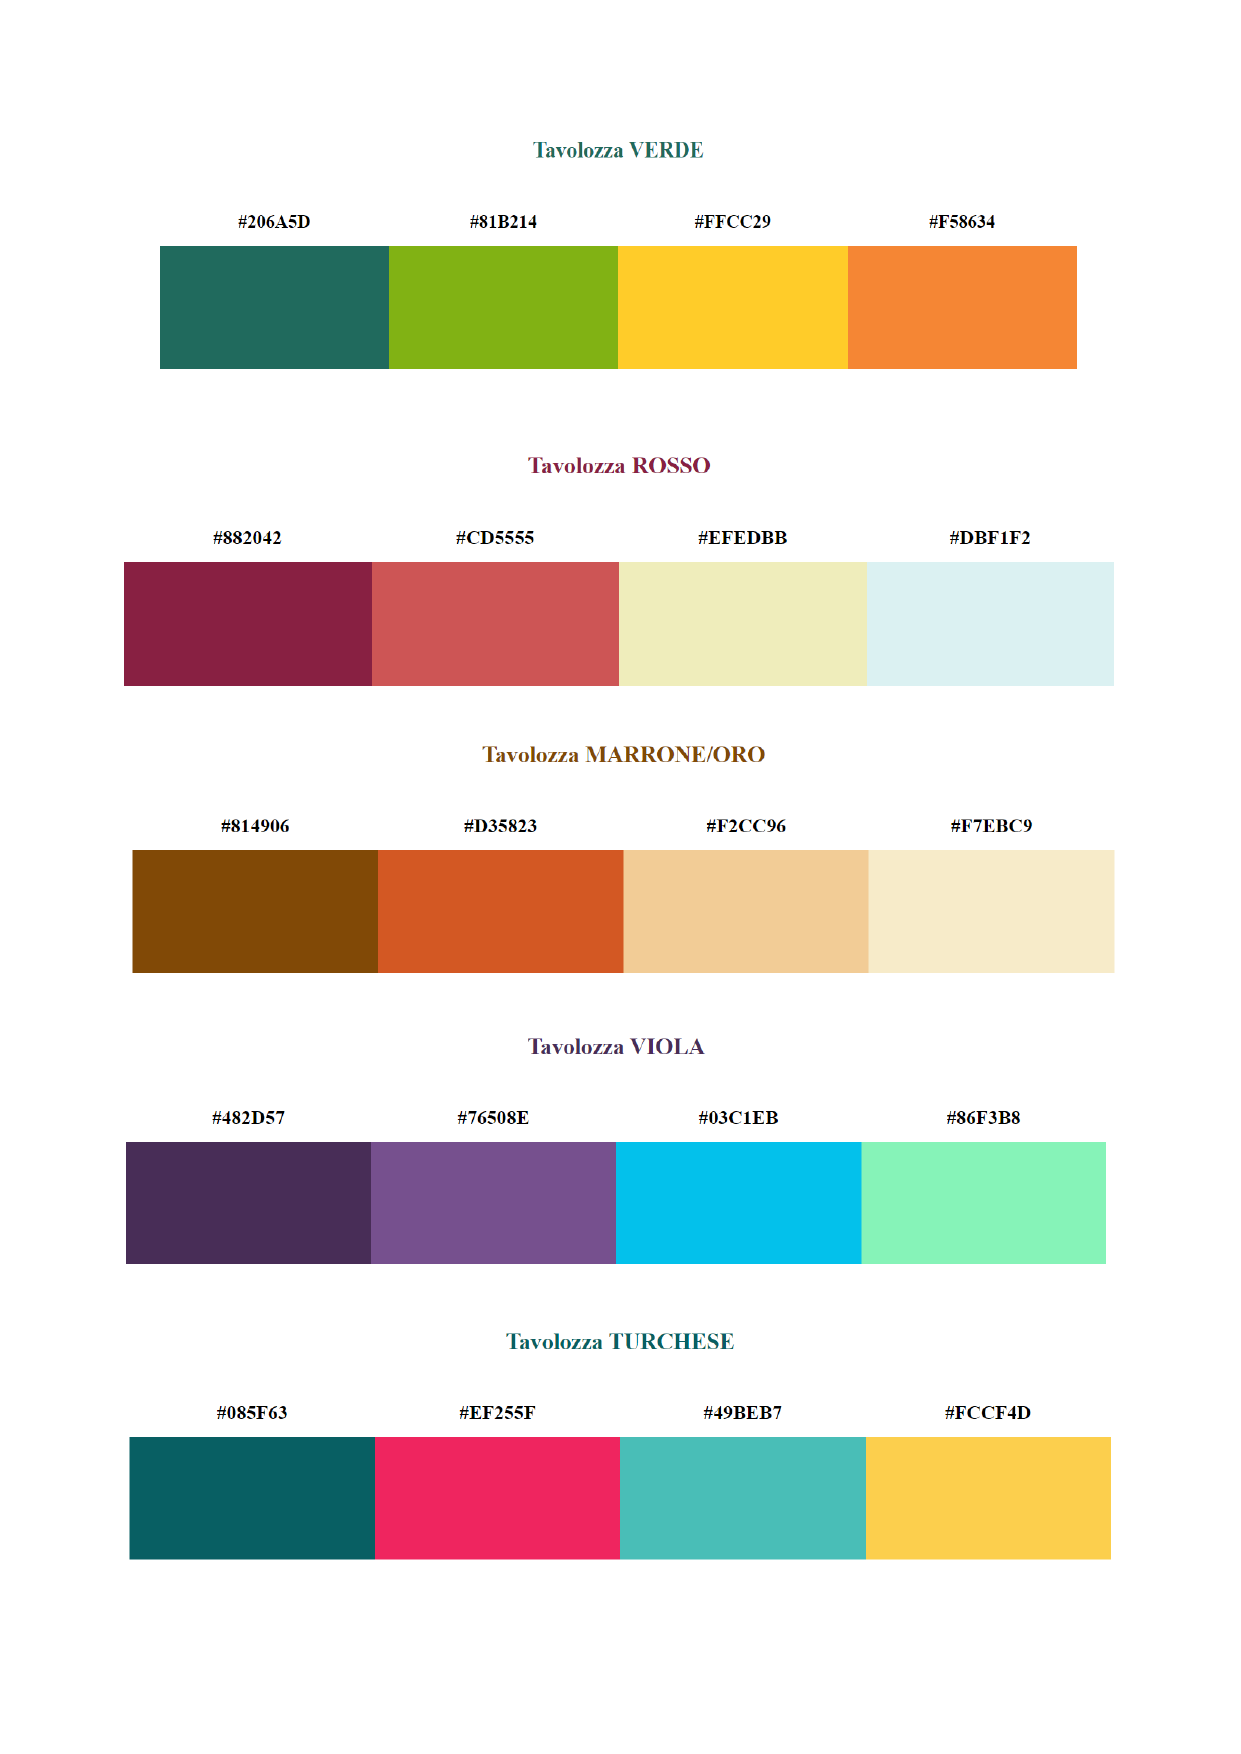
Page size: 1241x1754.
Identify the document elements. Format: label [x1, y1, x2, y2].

picture [118, 1012, 1123, 1278]
picture [153, 118, 1087, 382]
picture [118, 1306, 1123, 1569]
picture [118, 438, 1123, 695]
picture [118, 723, 1123, 984]
